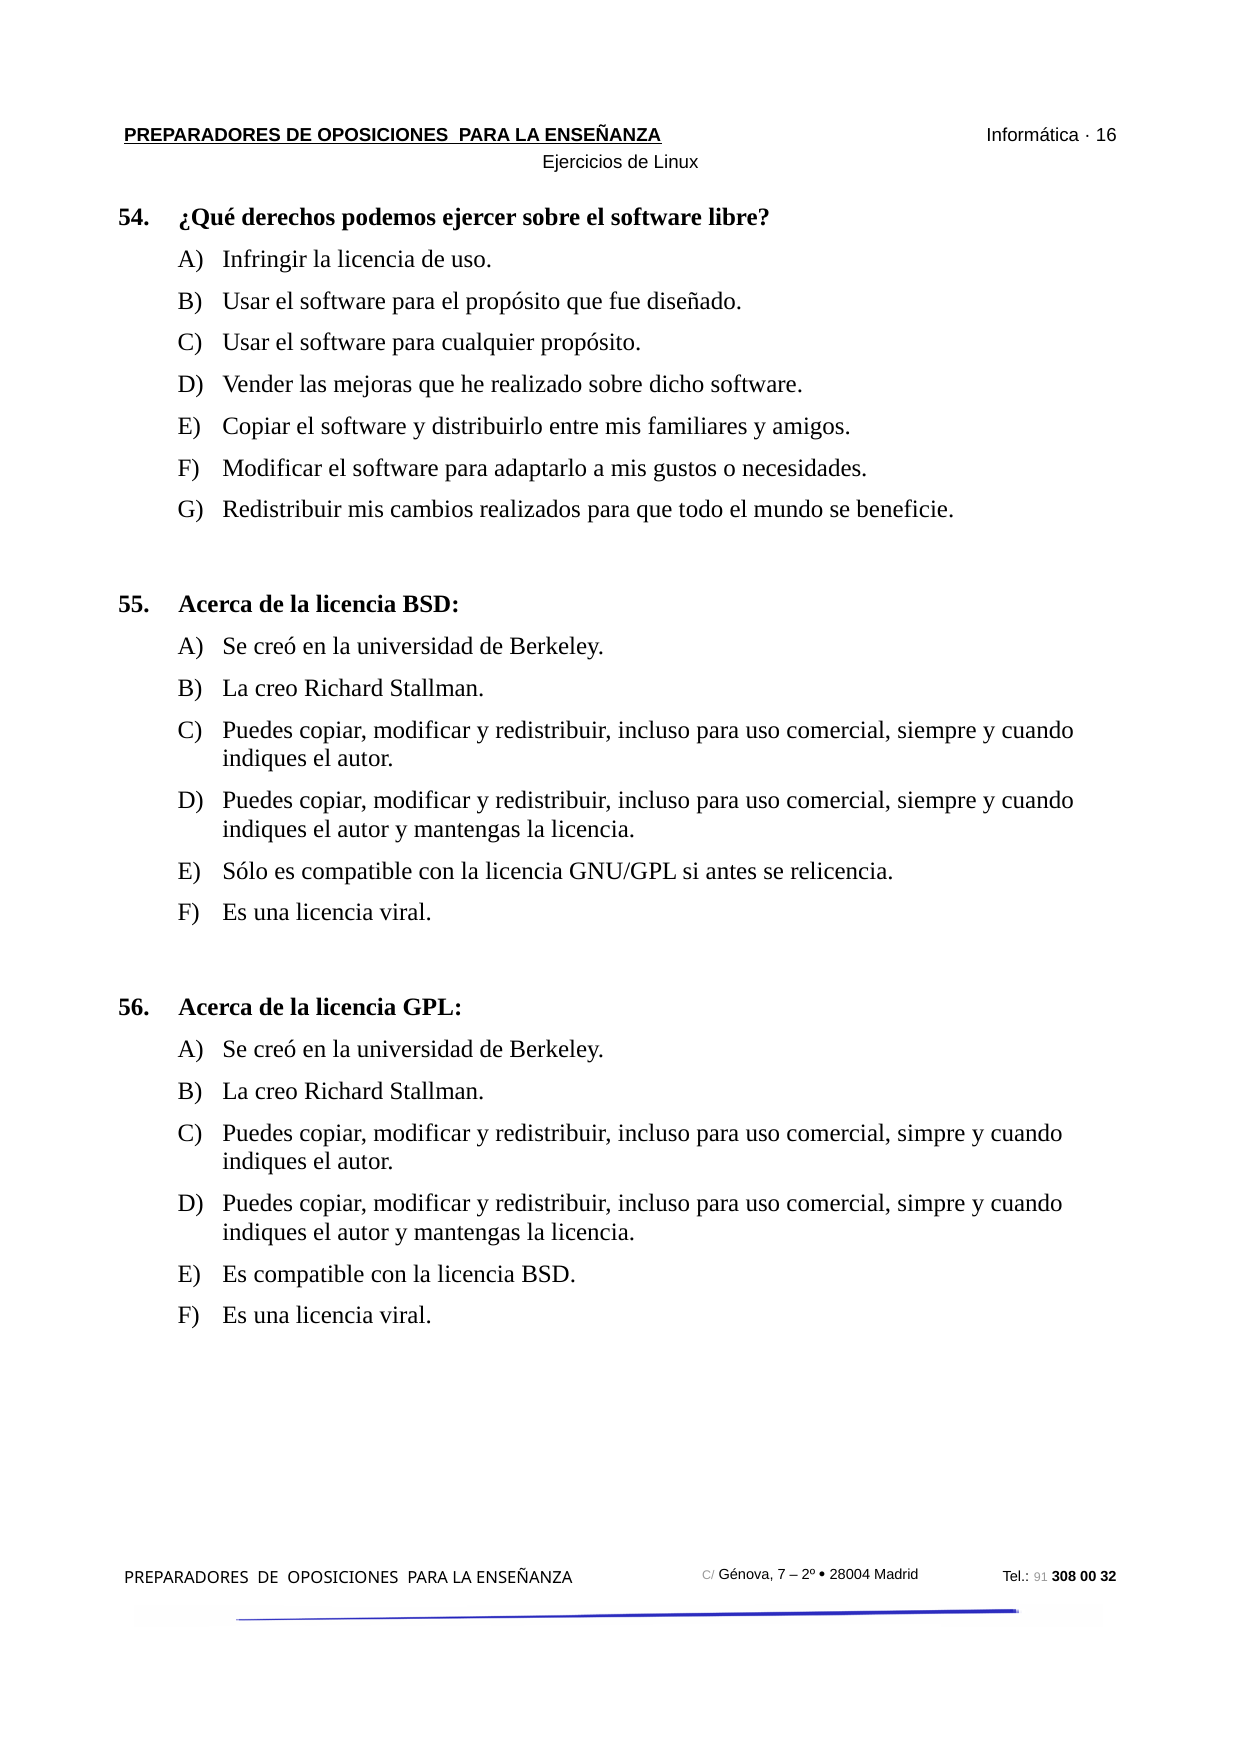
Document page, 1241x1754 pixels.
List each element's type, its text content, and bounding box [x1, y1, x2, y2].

subtitle La creo Richard Stallman. [177, 1076, 1122, 1104]
subtitle Es una licencia viral. [177, 1300, 1122, 1329]
subtitle Es compatible con la licencia BSD. [177, 1259, 1122, 1287]
subtitle Puedes copiar, modificar y redistribuir, incluso para uso comercial, siempre y cuando indiques el autor. [177, 715, 1122, 772]
subtitle Se creó en la universidad de Berkeley. [177, 631, 1122, 660]
subtitle Modificar el software para adaptarlo a mis gustos o necesidades. [177, 453, 1122, 482]
subtitle Redistribuir mis cambios realizados para que todo el mundo se beneficie. [177, 494, 1122, 523]
subtitle Usar el software para cualquier propósito. [177, 327, 1122, 356]
subtitle Puedes copiar, modificar y redistribuir, incluso para uso comercial, siempre y cuando indiques el autor y mantengas la licencia. [177, 785, 1122, 843]
subtitle ¿Qué derechos podemos ejercer sobre el software libre? [118, 202, 1122, 231]
subtitle Es una licencia viral. [177, 897, 1122, 926]
subtitle Copiar el software y distribuirlo entre mis familiares y amigos. [177, 411, 1122, 440]
subtitle Infringir la licencia de uso. [177, 244, 1122, 273]
subtitle Acerca de la licencia BSD: [118, 589, 1122, 618]
subtitle Puedes copiar, modificar y redistribuir, incluso para uso comercial, simpre y cuando indiques el autor y mantengas la licencia. [177, 1188, 1122, 1246]
subtitle Puedes copiar, modificar y redistribuir, incluso para uso comercial, simpre y cuando indiques el autor. [177, 1118, 1122, 1175]
subtitle Sólo es compatible con la licencia GNU/GPL si antes se relicencia. [177, 856, 1122, 884]
subtitle La creo Richard Stallman. [177, 673, 1122, 702]
subtitle Usar el software para el propósito que fue diseñado. [177, 286, 1122, 314]
subtitle Se creó en la universidad de Berkeley. [177, 1034, 1122, 1063]
subtitle Acerca de la licencia GPL: [118, 992, 1122, 1021]
picture [134, 1602, 1103, 1627]
subtitle Vender las mejoras que he realizado sobre dicho software. [177, 369, 1122, 398]
